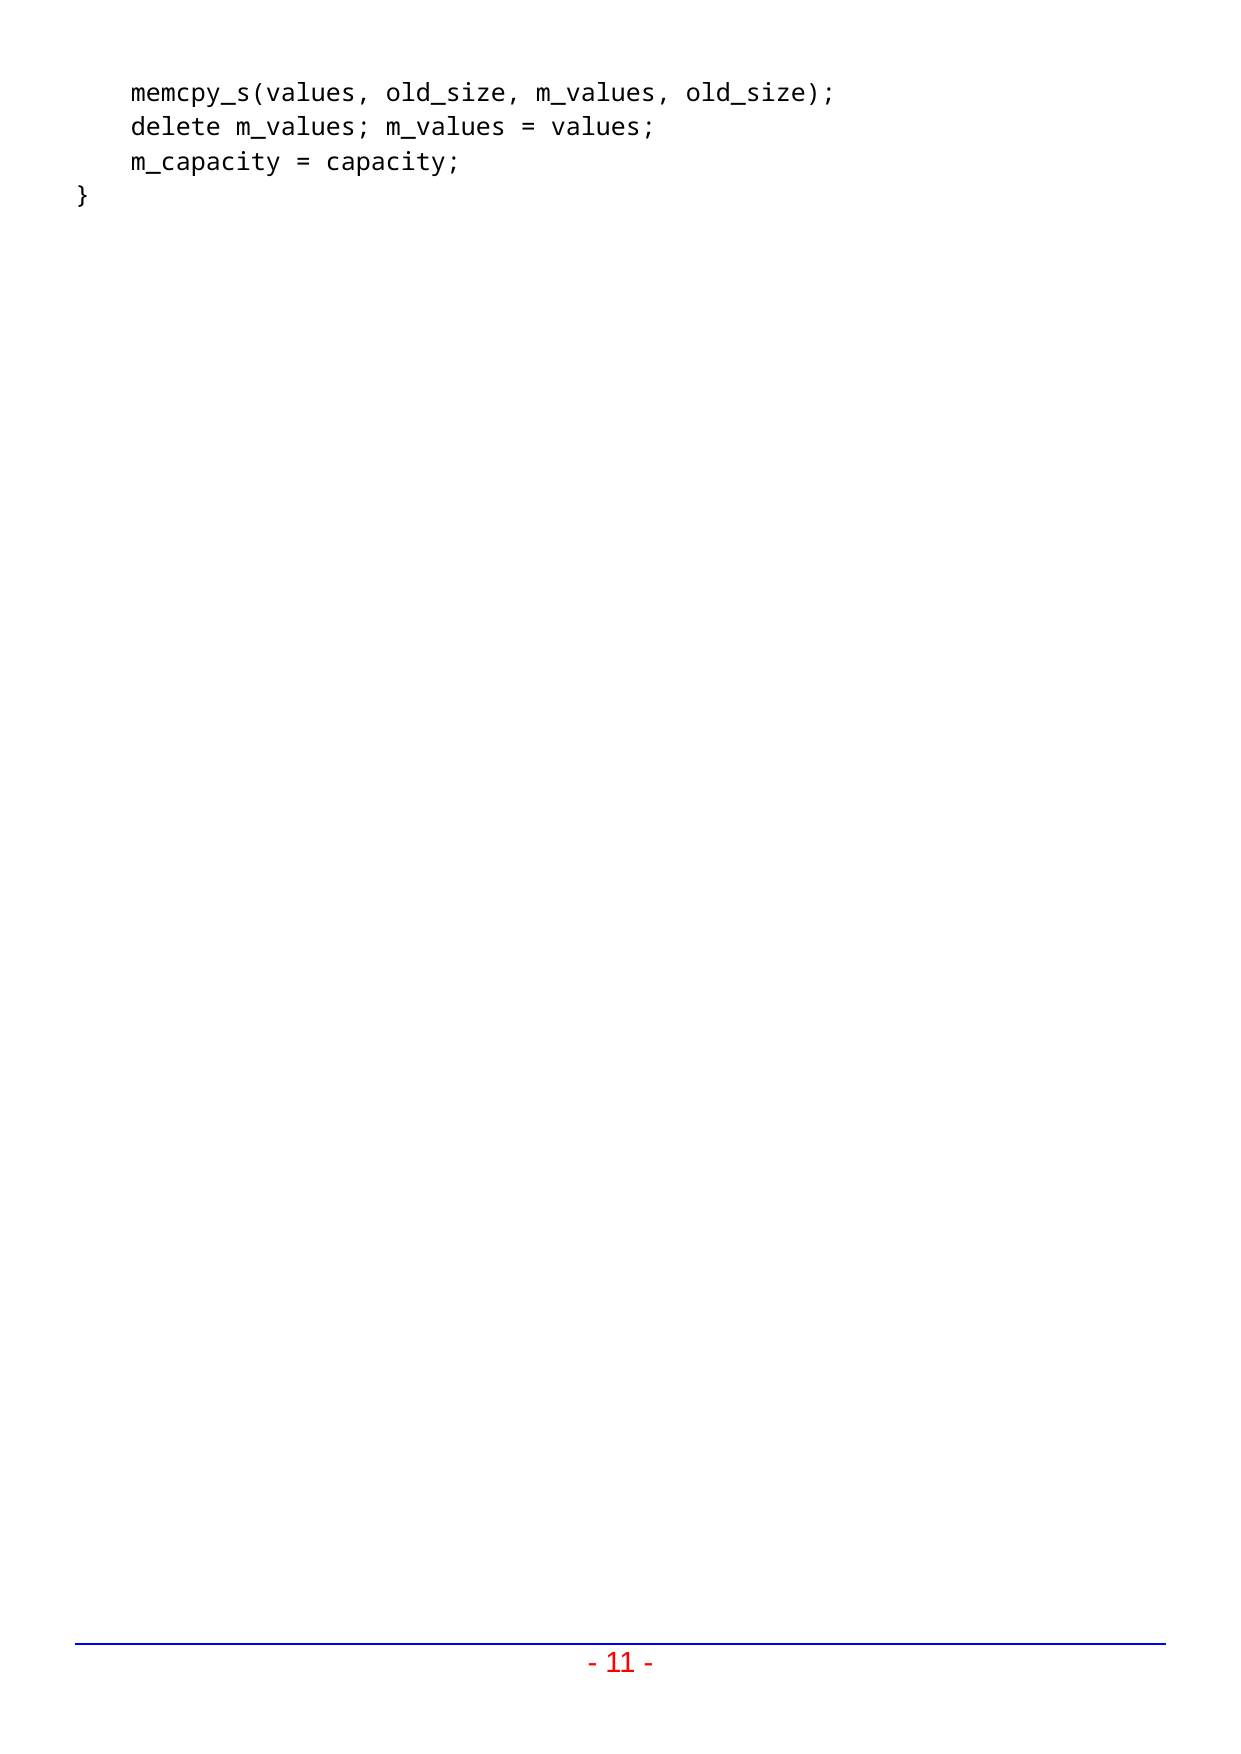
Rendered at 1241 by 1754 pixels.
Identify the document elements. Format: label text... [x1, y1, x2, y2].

text memcpy_s(values, old_size, m_values, old_size); [75, 75, 1166, 109]
text } [75, 177, 1166, 211]
text m_capacity = capacity; [75, 143, 1166, 177]
text delete m_values; m_values = values; [75, 109, 1166, 143]
